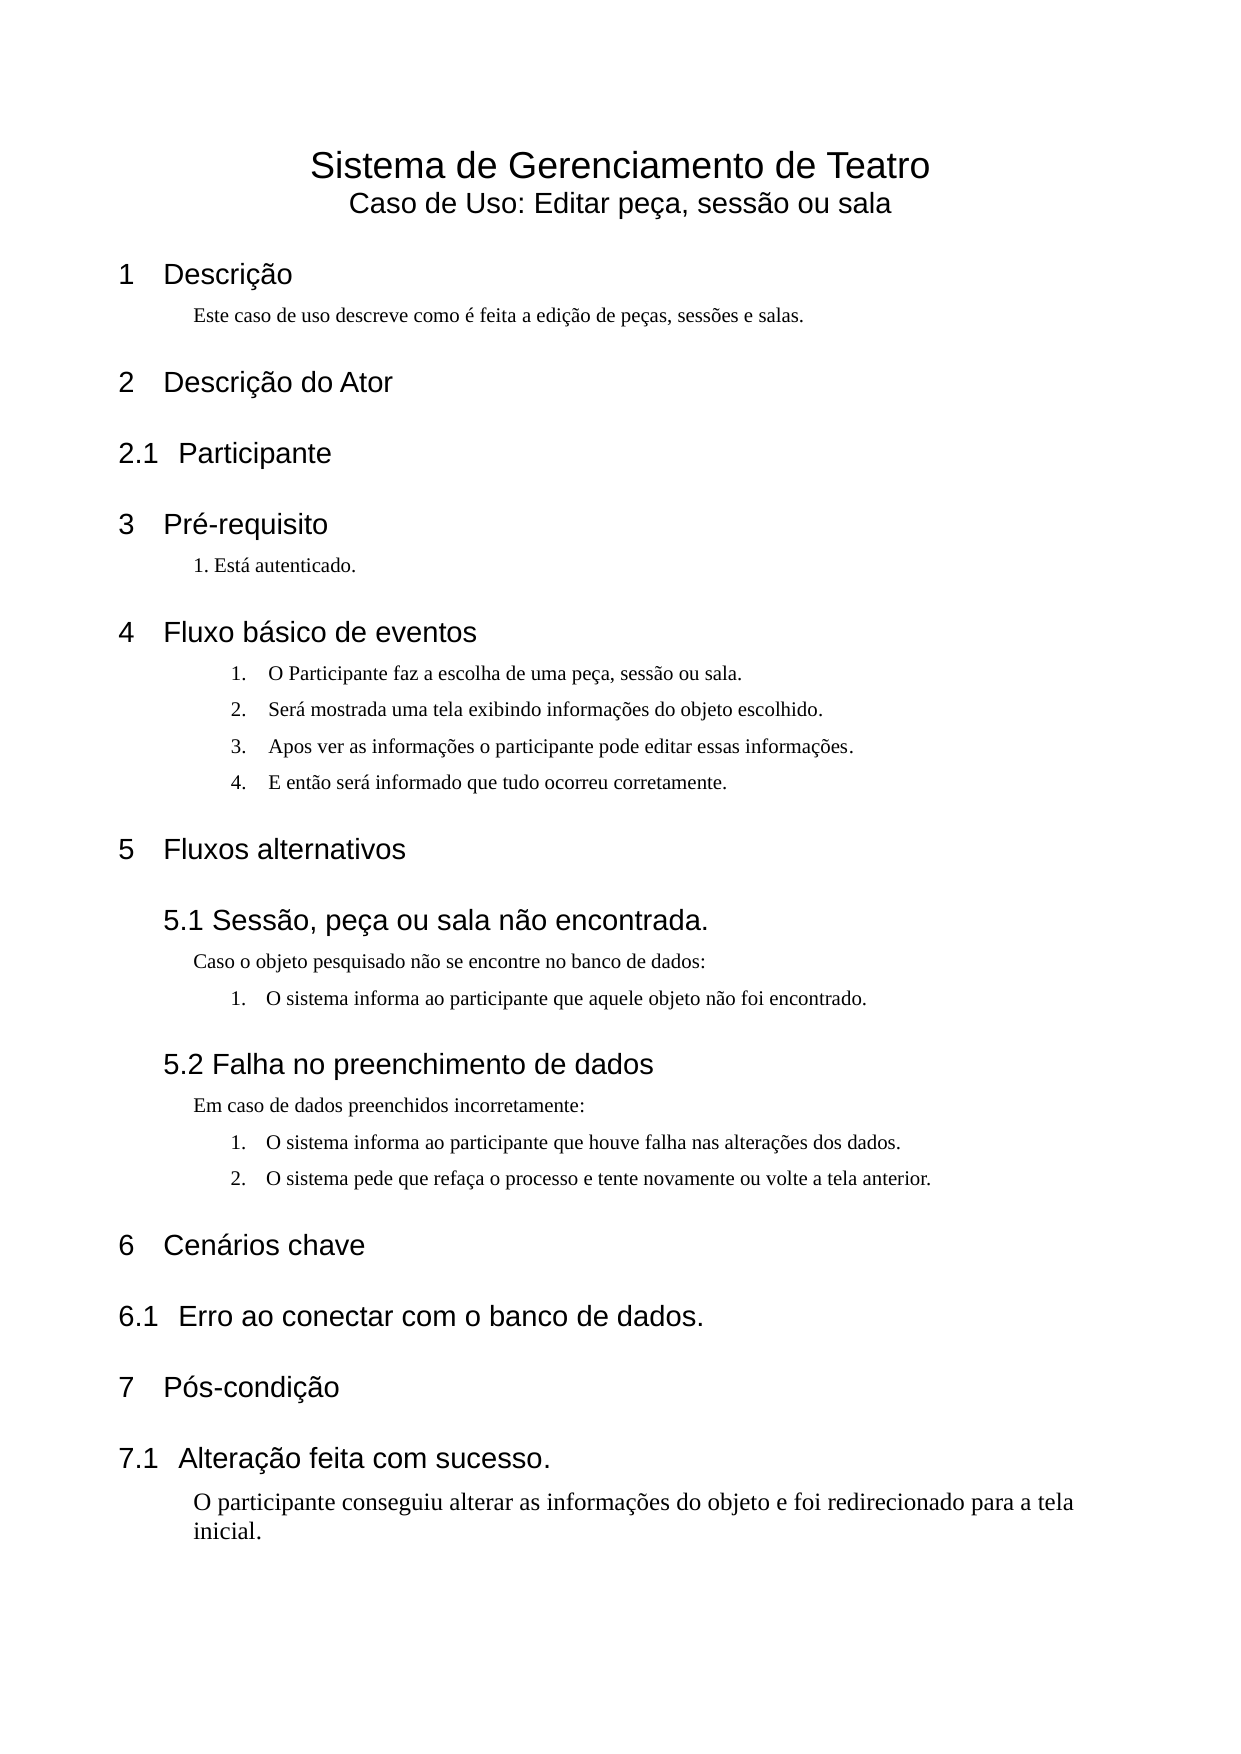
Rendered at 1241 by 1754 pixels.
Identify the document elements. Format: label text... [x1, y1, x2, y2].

subtitle Pré-requisito [118, 507, 1122, 541]
subtitle Pós-condição [118, 1370, 1122, 1403]
subtitle Erro ao conectar com o banco de dados. [118, 1299, 1122, 1332]
subtitle Alteração feita com sucesso. [118, 1441, 1122, 1474]
subtitle Descrição [118, 257, 1122, 291]
subtitle Participante [118, 436, 1122, 469]
list O Participante faz a escolha de uma peça, sessão ou sala. [231, 661, 1122, 685]
list O sistema informa ao participante que aquele objeto não foi encontrado. [230, 986, 1122, 1009]
subtitle 5.2 Falha no preenchimento de dados [118, 1047, 1122, 1081]
subtitle Descrição do Ator [118, 365, 1122, 398]
subtitle 5.1 Sessão, peça ou sala não encontrada. [118, 903, 1122, 936]
subtitle Fluxos alternativos [118, 832, 1122, 865]
list Apos ver as informações o participante pode editar essas informações. [231, 734, 1122, 758]
text 1. Está autenticado. [193, 553, 1122, 577]
list Será mostrada uma tela exibindo informações do objeto escolhido. [231, 697, 1122, 721]
list Em caso de dados preenchidos incorretamente: [193, 1093, 1122, 1117]
subtitle Cenários chave [118, 1228, 1122, 1261]
list O sistema informa ao participante que houve falha nas alterações dos dados. [230, 1130, 1122, 1154]
list O sistema pede que refaça o processo e tente novamente ou volte a tela anterior. [230, 1166, 1122, 1190]
list Caso o objeto pesquisado não se encontre no banco de dados: [193, 949, 1122, 973]
title Sistema de Gerenciamento de Teatro Caso de Uso: Editar peça, sessão ou sala [118, 143, 1122, 220]
subtitle Fluxo básico de eventos [118, 614, 1122, 648]
list E então será informado que tudo ocorreu corretamente. [231, 770, 1122, 794]
text Este caso de uso descreve como é feita a edição de peças, sessões e salas. [193, 303, 1122, 327]
text O participante conseguiu alterar as informações do objeto e foi redirecionado para a tela inicial. [193, 1487, 1122, 1544]
